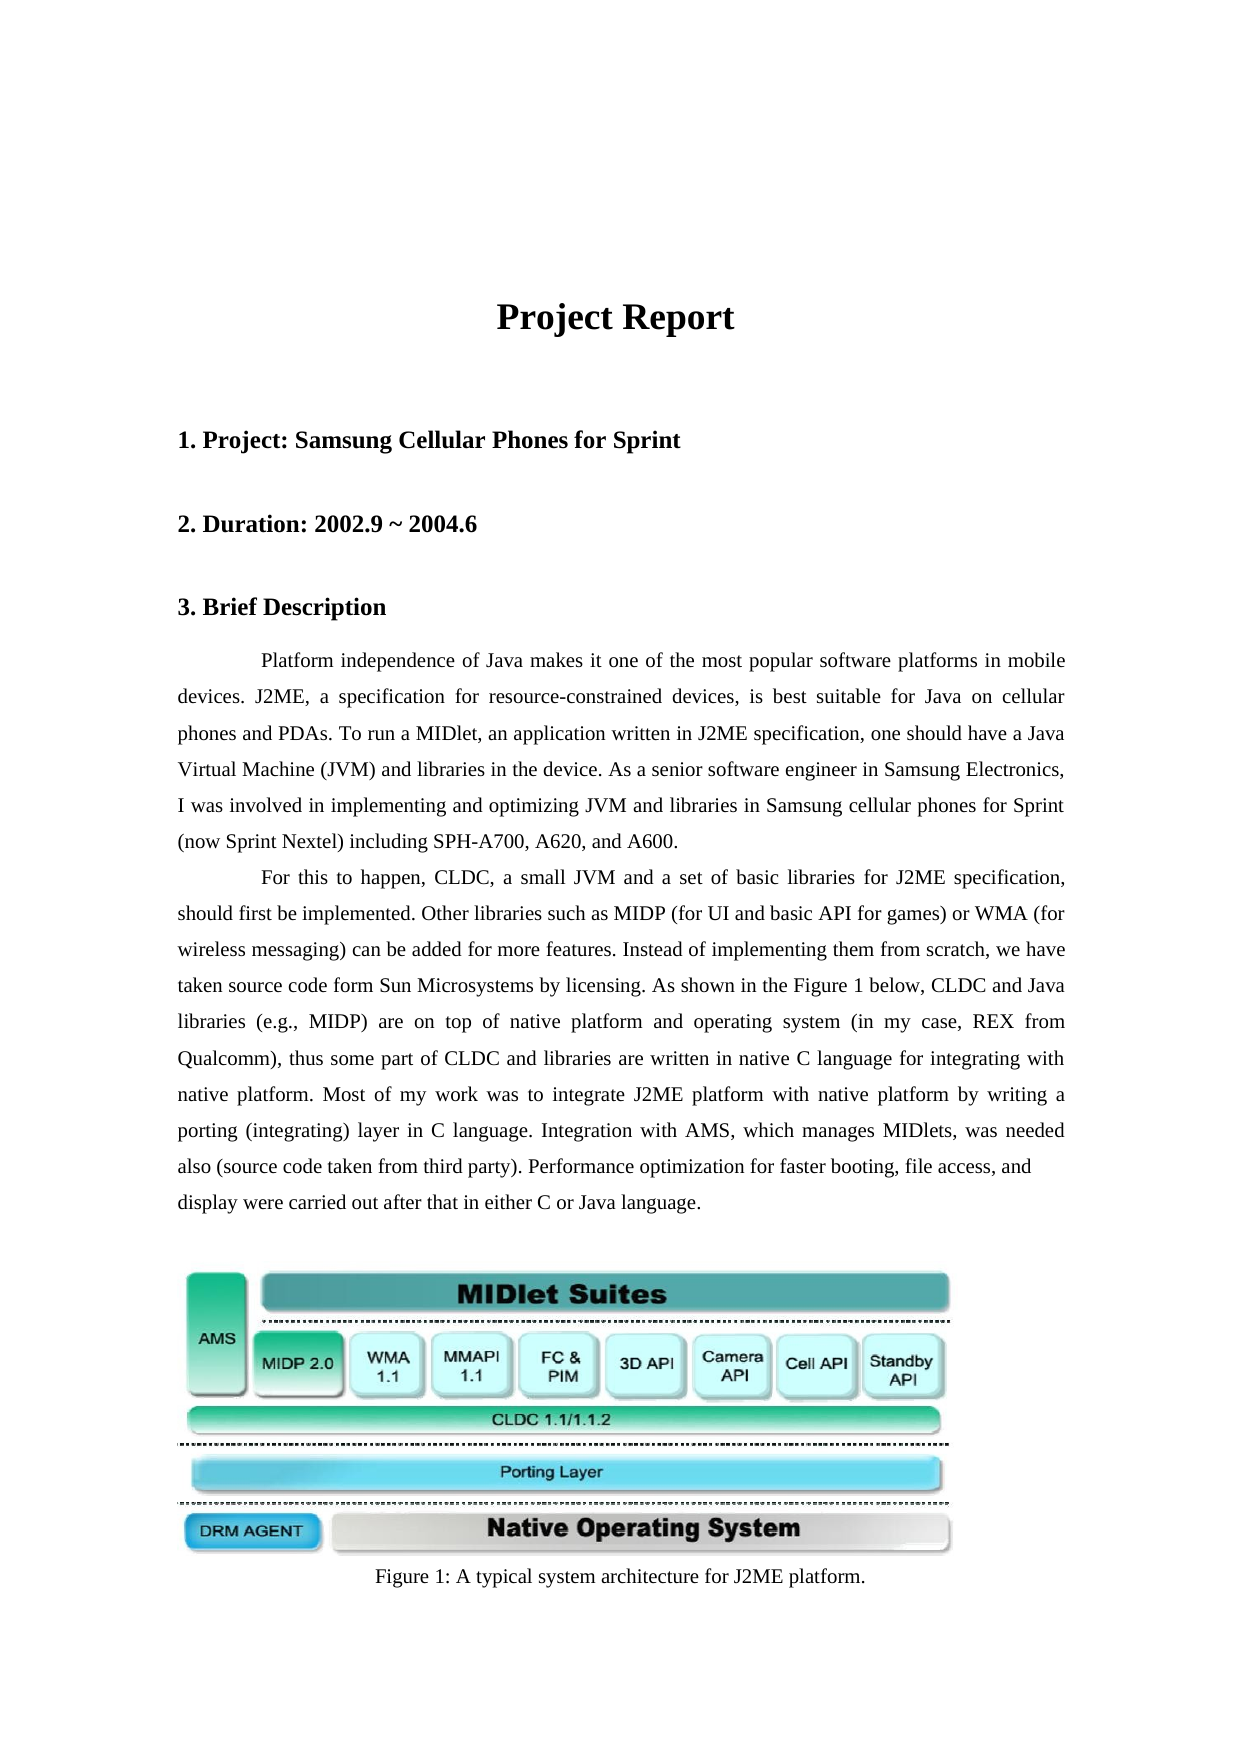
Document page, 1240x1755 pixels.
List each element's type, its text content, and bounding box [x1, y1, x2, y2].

text Figure 1: A typical system architecture for J2ME platform. [375, 1565, 1075, 1588]
text 3. Brief Description [177, 593, 1075, 621]
picture [177, 1261, 959, 1557]
text 1. Project: Samsung Cellular Phones for Sprint [177, 426, 1075, 454]
text display were carried out after that in either C or Java language. [177, 1191, 1075, 1214]
text 2. Duration: 2002.9 ~ 2004.6 [177, 510, 1075, 537]
text Project Report [492, 296, 740, 338]
text For this to happen, CLDC, a small JVM and a set of basic libraries for J2ME specification, should first be implemented. Other libraries such as MIDP (for UI and basic API for games) or WMA (for wireless messaging) can be added for more features. Instead of implementing them from scratch, we have taken source code form Sun Microsystems by licensing. As shown in the Figure 1 below, CLDC and Java libraries (e.g., MIDP) are on top of native platform and operating system (in my case, REX from Qualcomm), thus some part of CLDC and libraries are written in native C language for integrating with native platform. Most of my work was to integrate J2ME platform with native platform by writing a porting (integrating) layer in C language. Integration with AMS, which manages MIDlets, was needed also (source code taken from third party). Performance optimization for faster booting, file access, and [177, 866, 1067, 1178]
text Platform independence of Java makes it one of the most popular software platforms in mobile devices. J2ME, a specification for resource-constrained devices, is best suitable for Java on cellular phones and PDAs. To run a MIDlet, an application written in J2ME specification, one should have a Java Virtual Machine (JVM) and libraries in the device. As a senior software engineer in Samsung Electronics, I was involved in implementing and optimizing JVM and libraries in Samsung cellular phones for Sprint (now Sprint Nextel) including SPH-A700, A620, and A600. [177, 649, 1066, 853]
